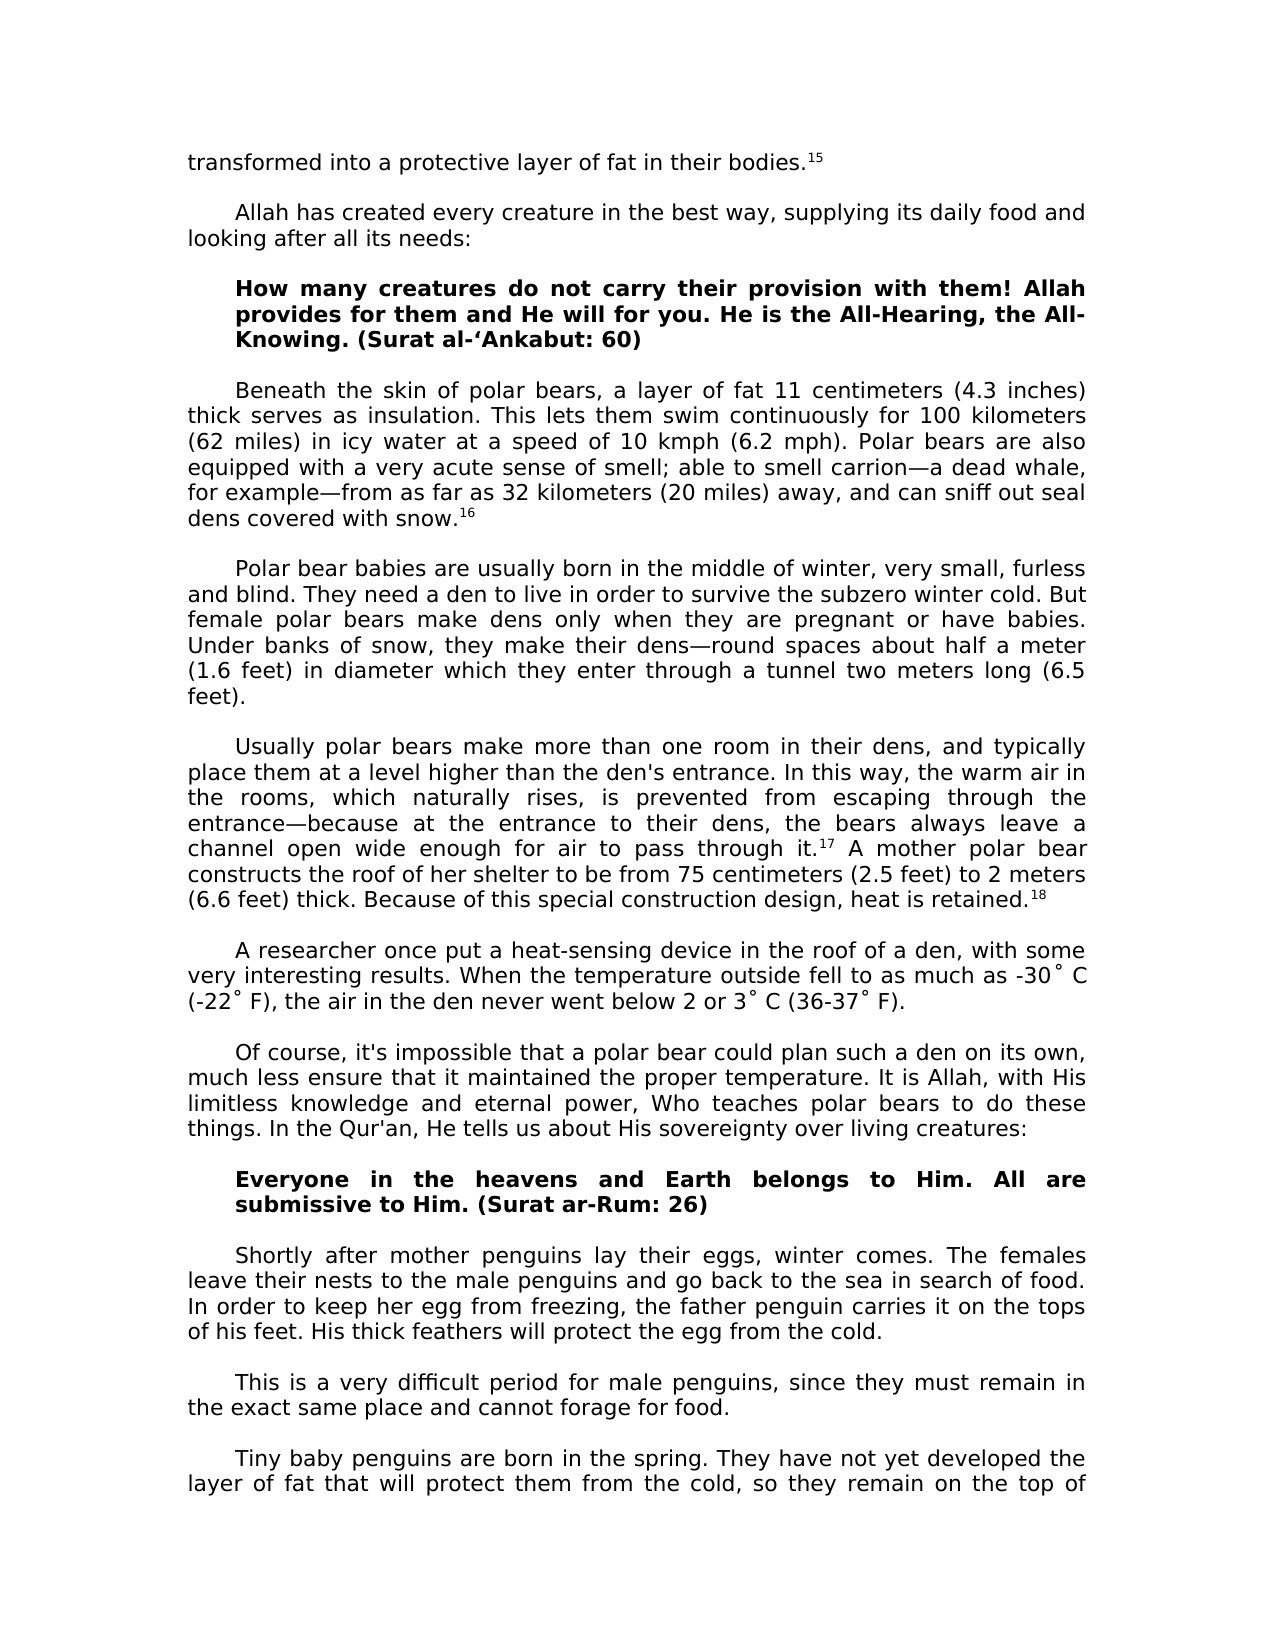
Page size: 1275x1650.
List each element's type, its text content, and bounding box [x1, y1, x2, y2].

text Everyone in the heavens and Earth belongs to Him. All are submissive to Him. (Surat ar-Rum: 26) [235, 1167, 1087, 1218]
text How many creatures do not carry their provision with them! Allah provides for them and He will for you. He is the All-Hearing, the All-Knowing. (Surat al-‘Ankabut: 60) [235, 277, 1087, 353]
text transformed into a protective layer of fat in their bodies.15 [187, 150, 1087, 176]
text Tiny baby penguins are born in the spring. They have not yet developed the layer of fat that will protect them from the cold, so they remain on the top of [187, 1446, 1087, 1497]
text This is a very difficult period for male penguins, since they must remain in the exact same place and cannot forage for food. [187, 1370, 1087, 1421]
text Shortly after mother penguins lay their eggs, winter comes. The females leave their nests to the male penguins and go back to the sea in search of food. In order to keep her egg from freezing, the father penguin carries it on the tops of his feet. His thick feathers will protect the egg from the cold. [187, 1243, 1087, 1345]
text Usually polar bears make more than one room in their dens, and typically place them at a level higher than the den's entrance. In this way, the warm air in the rooms, which naturally rises, is prevented from escaping through the entrance—because at the entrance to their dens, the bears always leave a channel open wide enough for air to pass through it.17 A mother polar bear constructs the roof of her shelter to be from 75 centimeters (2.5 feet) to 2 meters (6.6 feet) thick. Because of this special construction design, heat is retained.18 [187, 734, 1087, 913]
text A researcher once put a heat-sensing device in the roof of a den, with some very interesting results. When the temperature outside fell to as much as -30˚ C (-22˚ F), the air in the den never went below 2 or 3˚ C (36-37˚ F). [187, 938, 1087, 1014]
text Allah has created every creature in the best way, supplying its daily food and looking after all its needs: [187, 201, 1087, 252]
text Beneath the skin of polar bears, a layer of fat 11 centimeters (4.3 inches) thick serves as insulation. This lets them swim continuously for 100 kilometers (62 miles) in icy water at a speed of 10 kmph (6.2 mph). Polar bears are also equipped with a very acute sense of smell; able to smell carrion—a dead whale, for example—from as far as 32 kilometers (20 miles) away, and can sniff out seal dens covered with snow.16 [187, 378, 1087, 531]
text Polar bear babies are usually born in the middle of winter, very small, furless and blind. They need a den to live in order to survive the subzero winter cold. But female polar bears make dens only when they are pregnant or have babies. Under banks of snow, they make their dens—round spaces about half a meter (1.6 feet) in diameter which they enter through a tunnel two meters long (6.5 feet). [187, 556, 1087, 709]
text Of course, it's impossible that a polar bear could plan such a den on its own, much less ensure that it maintained the proper temperature. It is Allah, with His limitless knowledge and eternal power, Who teaches polar bears to do these things. In the Qur'an, He tells us about His sovereignty over living creatures: [187, 1039, 1087, 1142]
